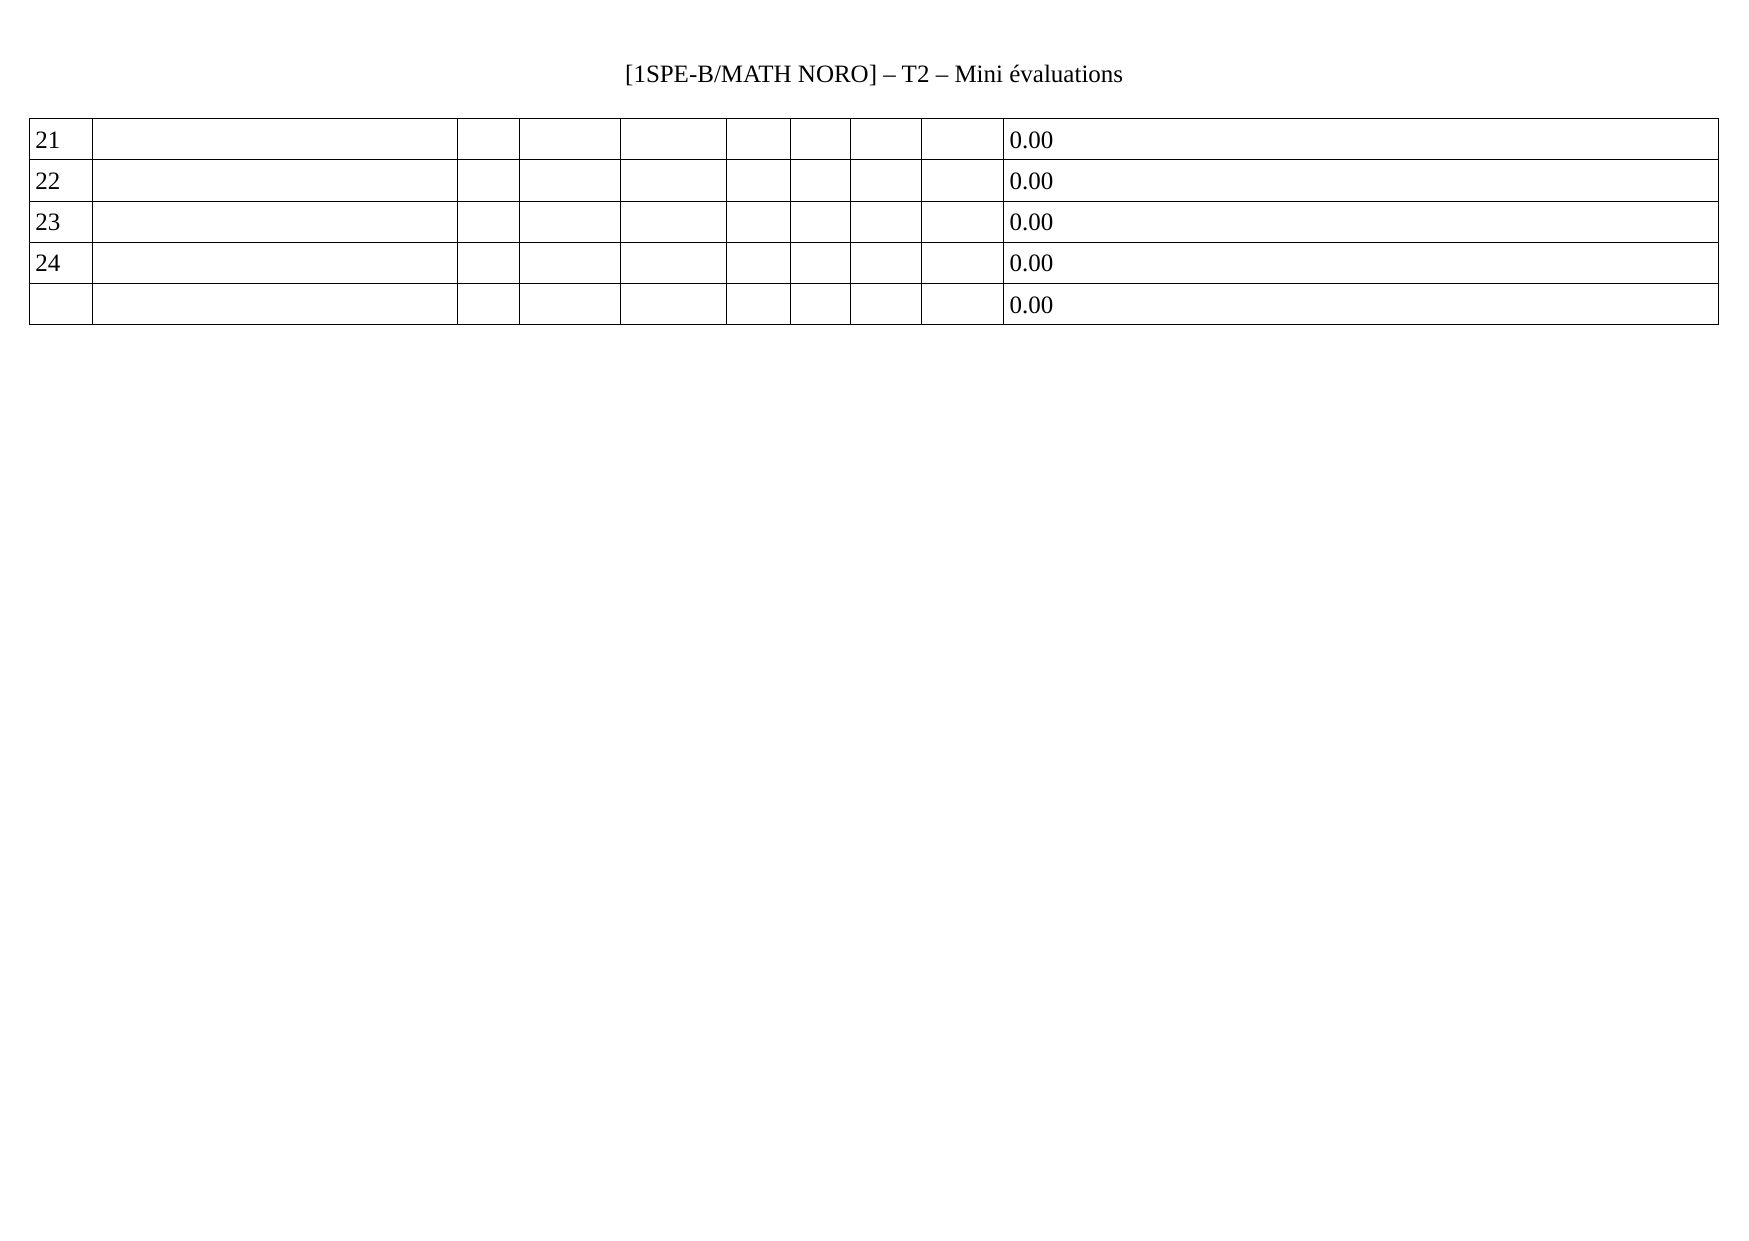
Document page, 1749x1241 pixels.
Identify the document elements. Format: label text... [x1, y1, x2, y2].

table_cell [520, 119, 620, 159]
table_cell [93, 243, 457, 283]
table_cell [922, 243, 1003, 283]
table_cell [458, 119, 519, 159]
table_cell [922, 202, 1003, 242]
table_cell [621, 119, 726, 159]
table_cell [851, 284, 921, 324]
table_cell [93, 202, 457, 242]
table_cell [727, 160, 790, 201]
table_cell 24 [30, 243, 92, 283]
table_cell [93, 119, 457, 159]
table_cell [727, 243, 790, 283]
table_cell [791, 160, 850, 201]
table_cell [922, 119, 1003, 159]
table_cell [621, 160, 726, 201]
table_cell [520, 202, 620, 242]
table_cell 0,00 [1004, 284, 1718, 324]
table_cell [458, 160, 519, 201]
table_cell [727, 284, 790, 324]
table_cell [458, 202, 519, 242]
table_cell 0,00 [1004, 160, 1718, 201]
table_cell [458, 243, 519, 283]
table_cell [922, 284, 1003, 324]
table_cell [520, 160, 620, 201]
table_cell [922, 160, 1003, 201]
table_cell [791, 284, 850, 324]
table_cell [851, 119, 921, 159]
table_cell 21 [30, 119, 92, 159]
table_cell [93, 160, 457, 201]
table_cell [851, 160, 921, 201]
table_cell 0,00 [1004, 243, 1718, 283]
table_cell [93, 284, 457, 324]
table_cell [791, 202, 850, 242]
table_cell 0,00 [1004, 119, 1718, 159]
table_cell [791, 119, 850, 159]
table_cell [727, 119, 790, 159]
table_cell [520, 243, 620, 283]
table_cell [458, 284, 519, 324]
table_cell [621, 284, 726, 324]
table_cell 22 [30, 160, 92, 201]
table_cell [851, 243, 921, 283]
table_cell [30, 284, 92, 324]
table_cell [621, 202, 726, 242]
table_cell 0,00 [1004, 202, 1718, 242]
table_cell [621, 243, 726, 283]
table_cell 23 [30, 202, 92, 242]
table_cell [727, 202, 790, 242]
table_cell [791, 243, 850, 283]
table_cell [520, 284, 620, 324]
table_cell [851, 202, 921, 242]
